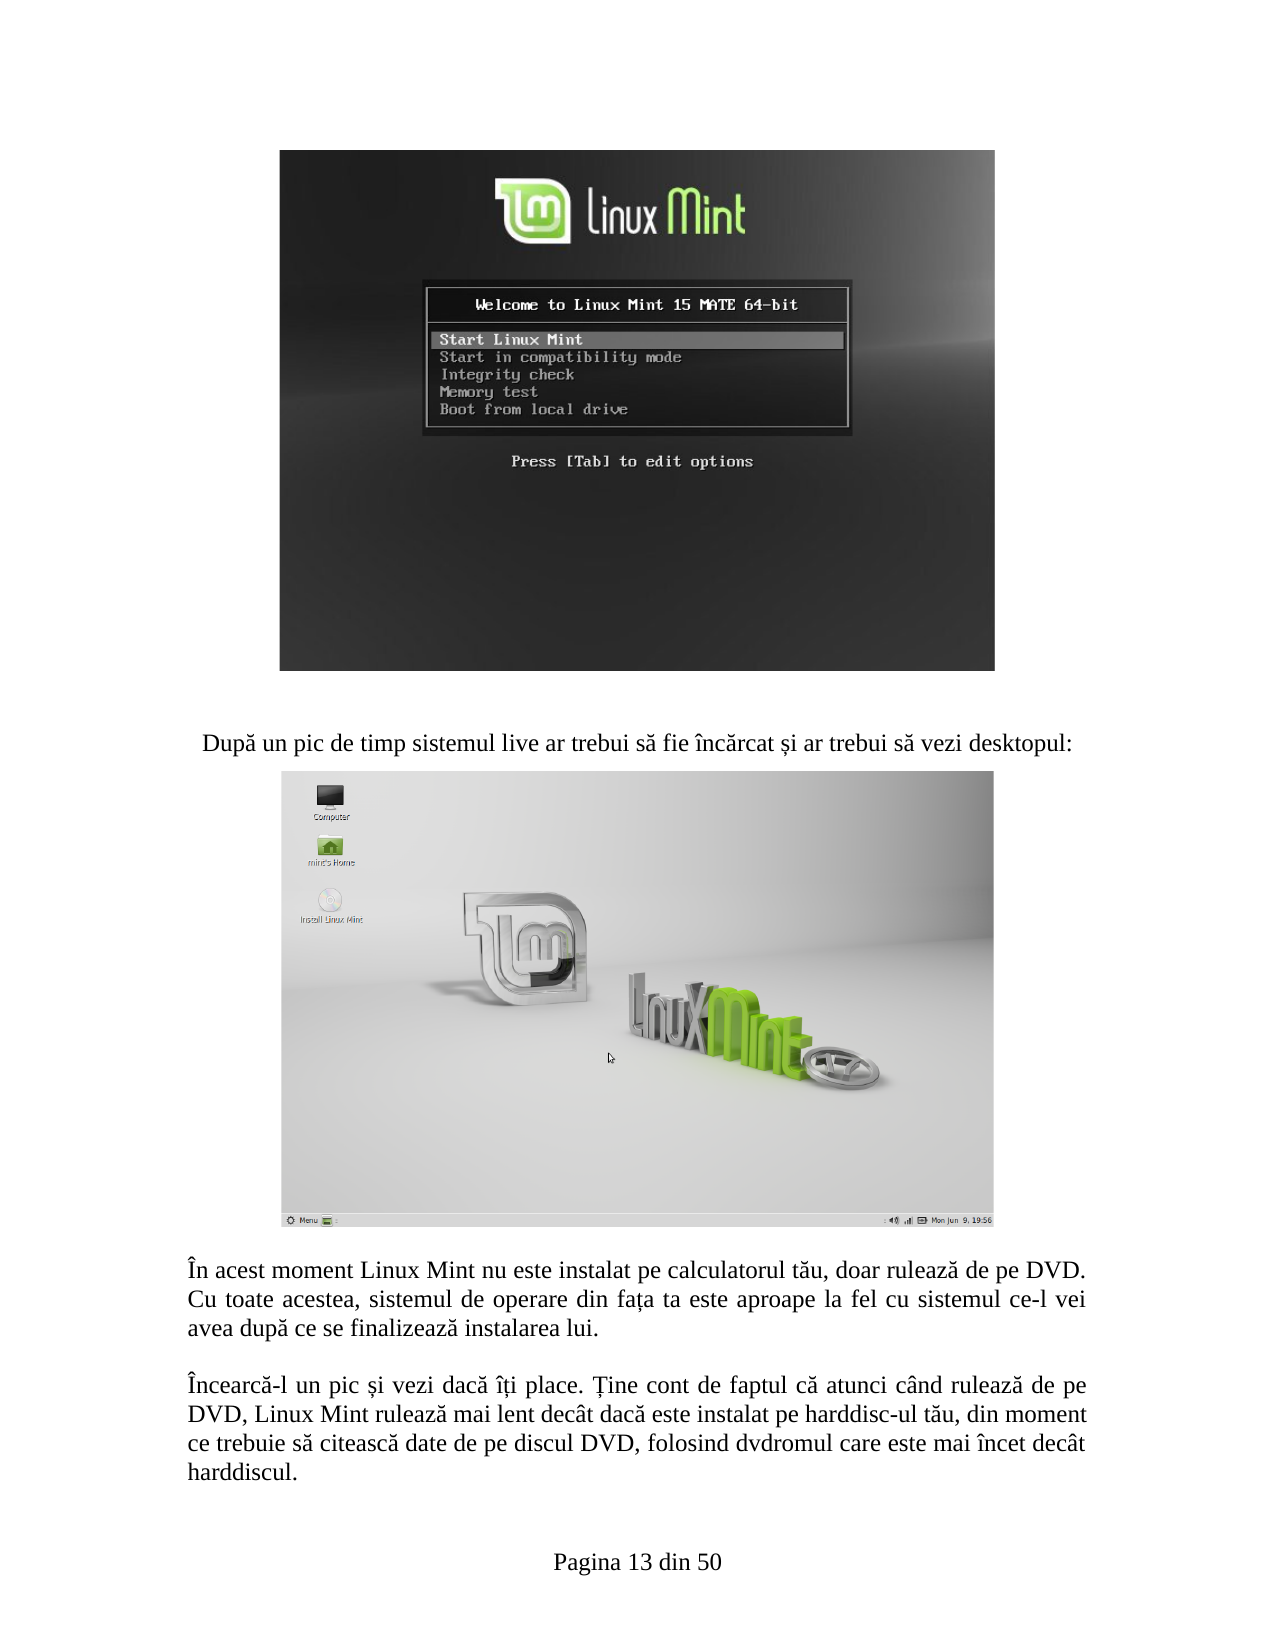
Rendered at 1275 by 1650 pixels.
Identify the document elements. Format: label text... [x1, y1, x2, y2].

picture [279, 150, 996, 671]
picture [281, 771, 994, 1227]
text În acest moment Linux Mint nu este instalat pe calculatorul tău, doar rulează de pe DVD. Cu toate acestea, sistemul de operare din fața ta este aproape la fel cu sistemul ce-l vei avea după ce se finalizează instalarea lui. [187, 1256, 1087, 1342]
text Încearcă-l un pic și vezi dacă îți place. Ține cont de faptul că atunci când rulează de pe DVD, Linux Mint rulează mai lent decât dacă este instalat pe harddisc-ul tău, din moment ce trebuie să citească date de pe discul DVD, folosind dvdromul care este mai încet decât harddiscul. [187, 1371, 1087, 1486]
